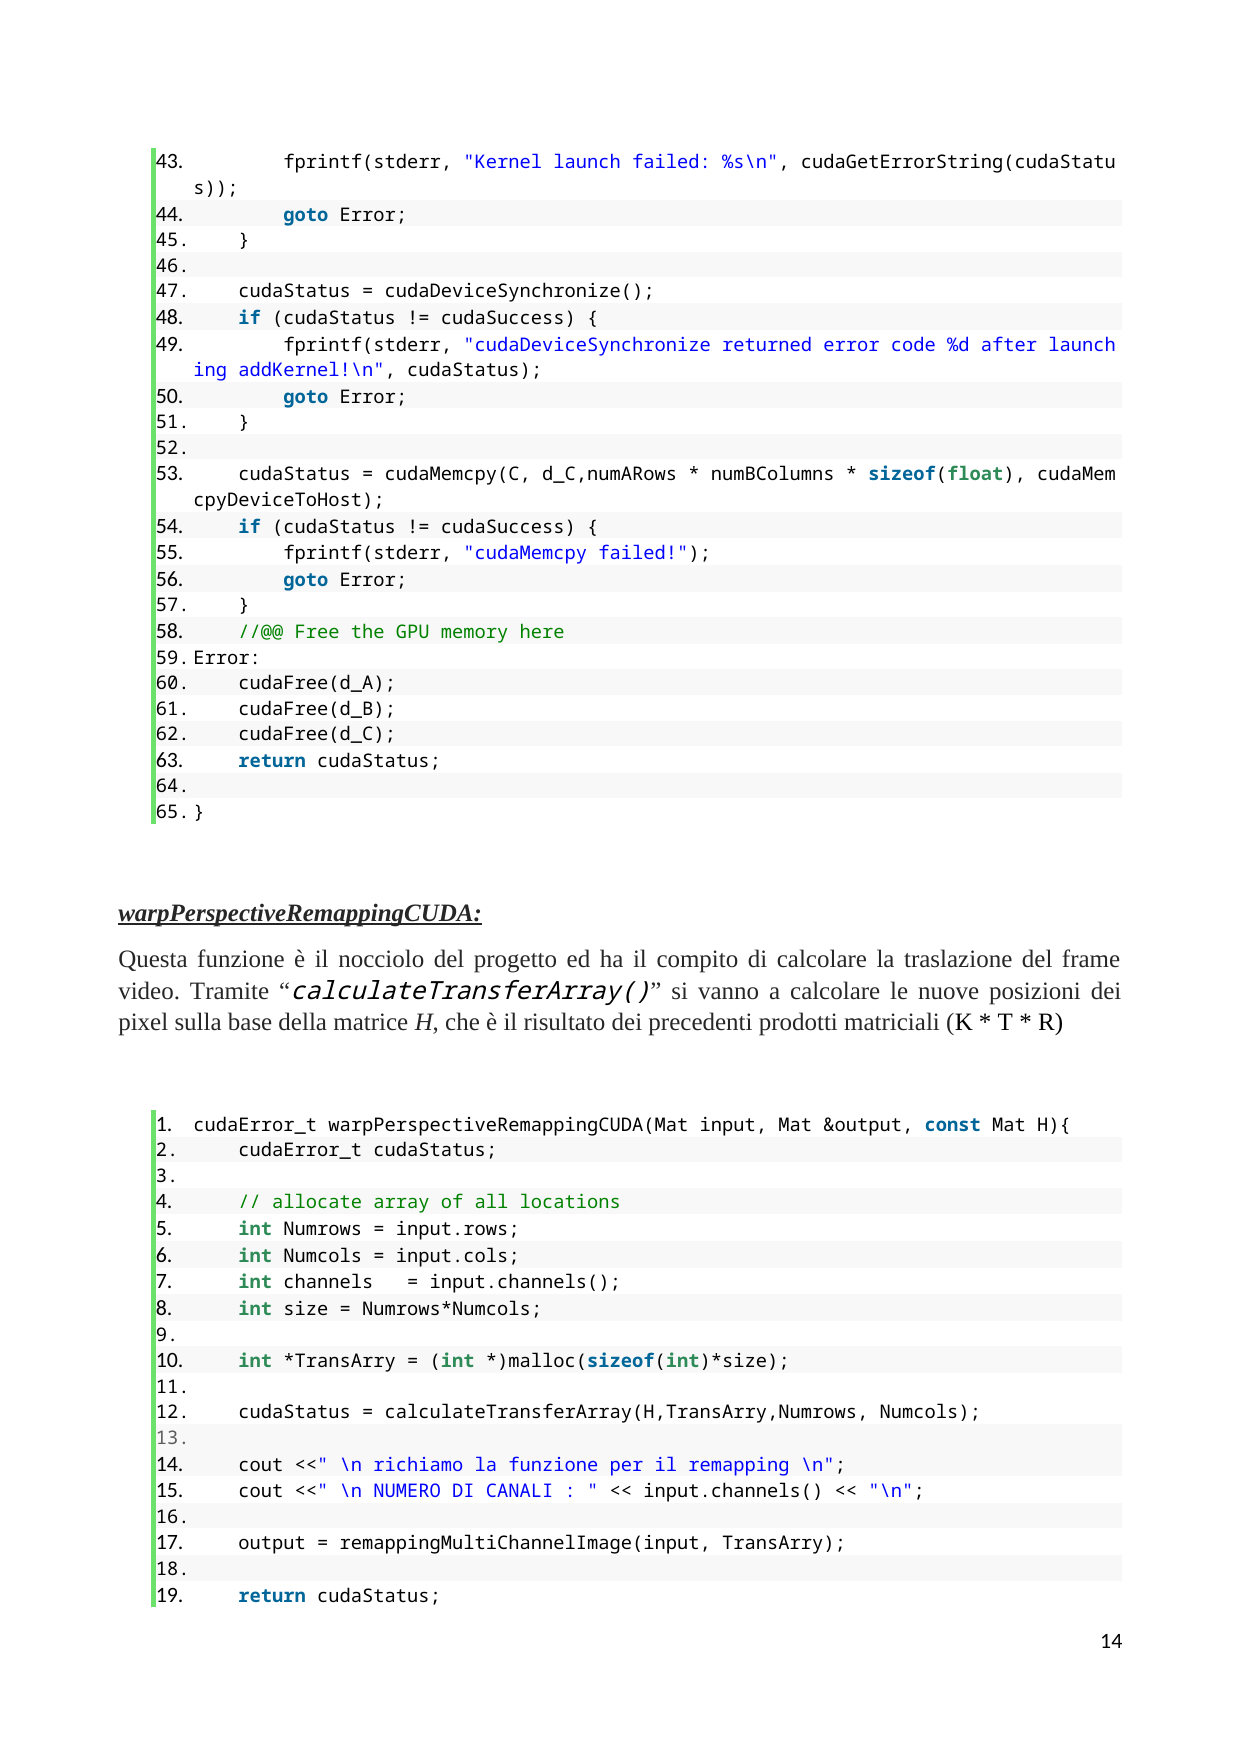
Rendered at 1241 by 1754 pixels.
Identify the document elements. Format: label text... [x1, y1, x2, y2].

text Questa funzione è il nocciolo del progetto ed ha il compito di calcolare la traslazione del frame video. Tramite “calculateTransferArray()” si vanno a calcolare le nuove posizioni dei pixel sulla base della matrice H, che è il risultato dei precedenti prodotti matriciali (K * T * R) [118, 944, 1122, 1035]
list cudaFree(d_B); [156, 695, 1122, 721]
list } [156, 798, 1122, 824]
list return cudaStatus; [156, 1581, 1122, 1607]
list if (cudaStatus != cudaSuccess) { [156, 303, 1122, 330]
list goto Error; [156, 200, 1122, 226]
list int *TransArry = (int *)malloc(sizeof(int)*size); [156, 1346, 1122, 1373]
list int channels = input.channels(); [156, 1268, 1122, 1294]
list fprintf(stderr, "Kernel launch failed: %s\n", cudaGetErrorString(cudaStatus)); [156, 148, 1122, 200]
list int Numcols = input.cols; [156, 1241, 1122, 1268]
list //@@ Free the GPU memory here [156, 617, 1122, 644]
list int size = Numrows*Numcols; [156, 1294, 1122, 1321]
list cudaError_t cudaStatus; [156, 1137, 1122, 1162]
list // allocate array of all locations [156, 1188, 1122, 1214]
list cudaError_t warpPerspectiveRemappingCUDA(Mat input, Mat &output, const Mat H){ [156, 1110, 1122, 1137]
list fprintf(stderr, "cudaDeviceSynchronize returned error code %d after launching addKernel!\n", cudaStatus); [156, 330, 1122, 382]
list fprintf(stderr, "cudaMemcpy failed!"); [156, 538, 1122, 565]
list goto Error; [156, 565, 1122, 592]
list cudaFree(d_A); [156, 669, 1122, 695]
list } [156, 592, 1122, 617]
list cudaStatus = cudaDeviceSynchronize(); [156, 277, 1122, 303]
list cout <<" \n NUMERO DI CANALI : " << input.channels() << "\n"; [156, 1476, 1122, 1503]
list cudaFree(d_C); [156, 721, 1122, 746]
list } [156, 408, 1122, 434]
list int Numrows = input.rows; [156, 1214, 1122, 1241]
list } [156, 226, 1122, 252]
list cudaStatus = calculateTransferArray(H,TransArry,Numrows, Numcols); [156, 1399, 1122, 1424]
list return cudaStatus; [156, 746, 1122, 773]
list cout <<" \n richiamo la funzione per il remapping \n"; [156, 1450, 1122, 1476]
list cudaStatus = cudaMemcpy(C, d_C,numARows * numBColumns * sizeof(float), cudaMemcpyDeviceToHost); [156, 459, 1122, 512]
list output = remappingMultiChannelImage(input, TransArry); [156, 1528, 1122, 1555]
list goto Error; [156, 382, 1122, 408]
list if (cudaStatus != cudaSuccess) { [156, 512, 1122, 538]
text warpPerspectiveRemappingCUDA: [118, 898, 1122, 927]
list Error: [156, 644, 1122, 669]
